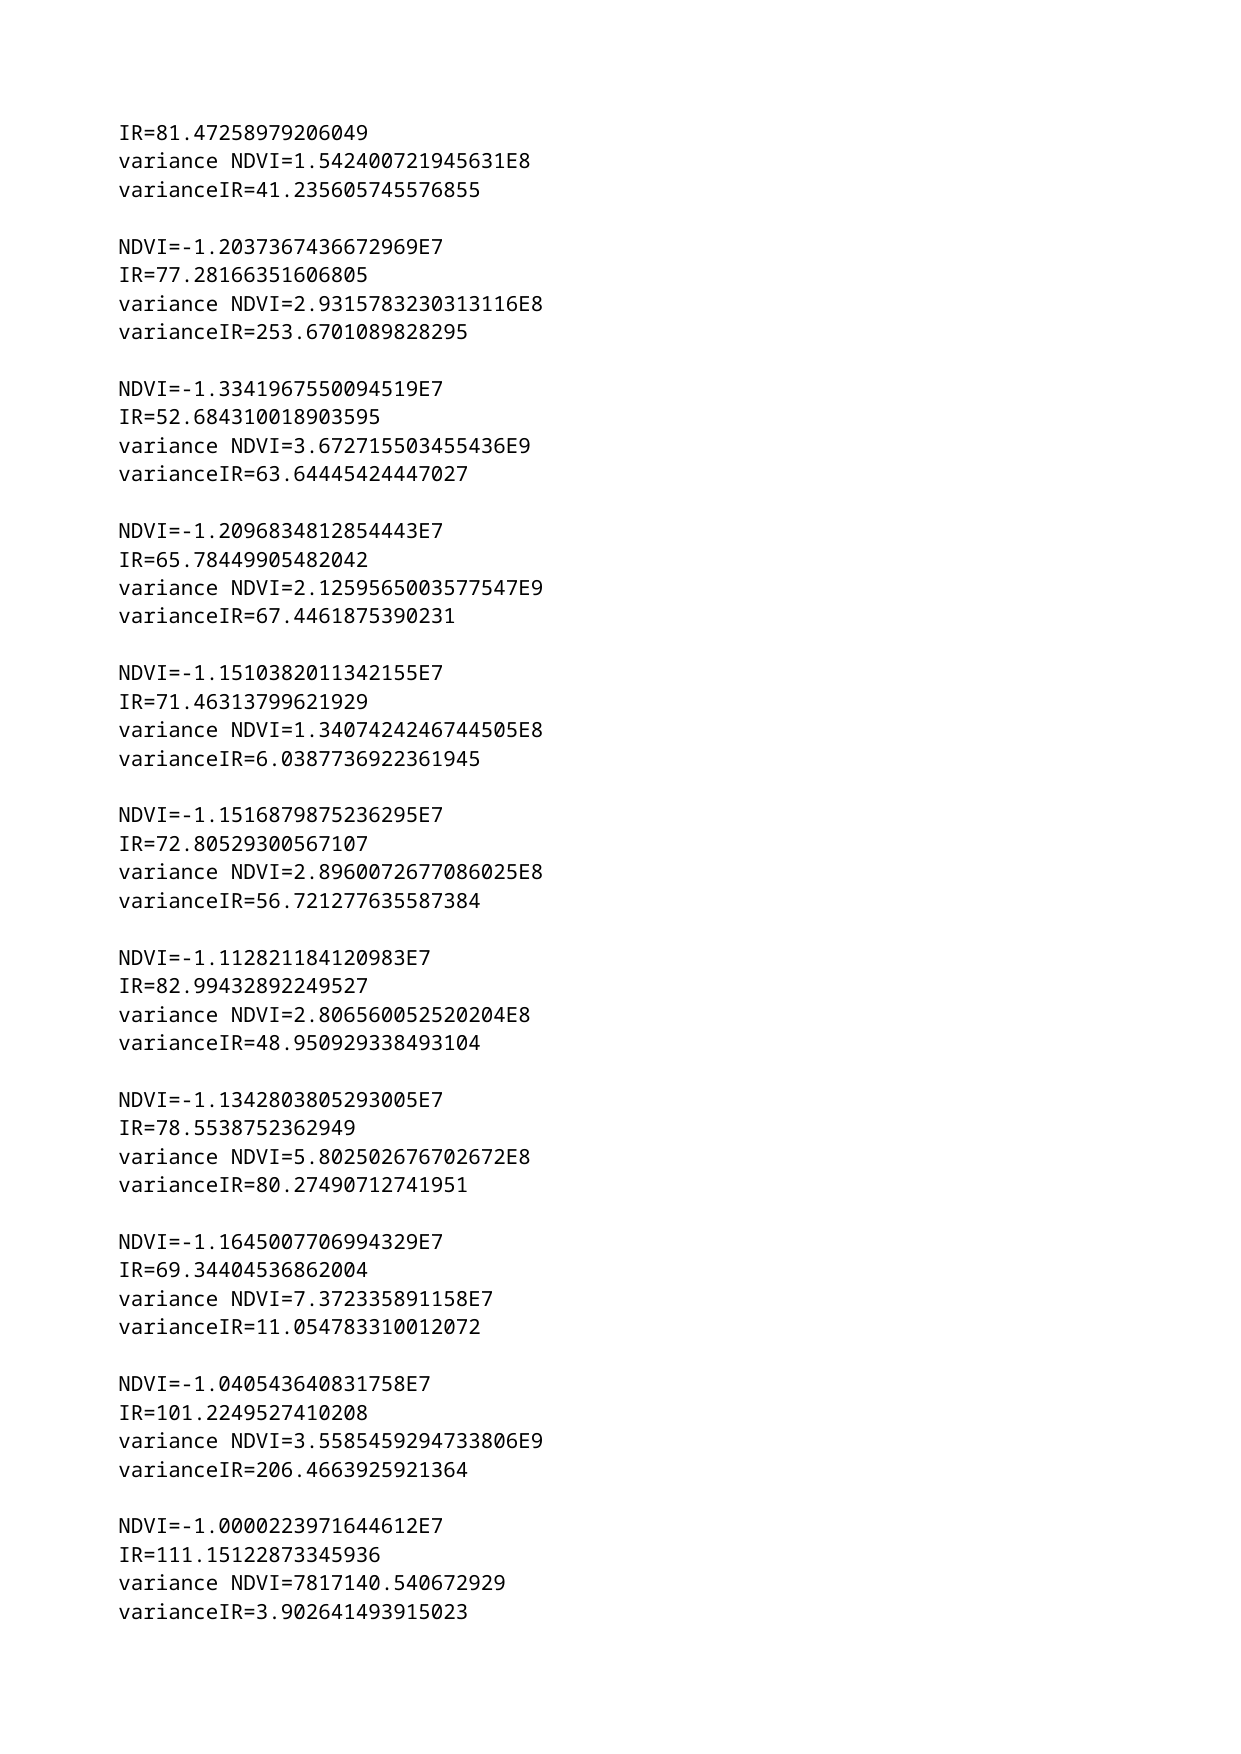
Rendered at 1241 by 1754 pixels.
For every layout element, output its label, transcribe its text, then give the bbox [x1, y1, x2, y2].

text IR=52.684310018903595 [118, 402, 1122, 431]
text NDVI=-1.1645007706994329E7 [118, 1227, 1122, 1256]
text IR=111.15122873345936 [118, 1540, 1122, 1568]
text variance NDVI=2.8960072677086025E8 [118, 857, 1122, 886]
text variance NDVI=3.5585459294733806E9 [118, 1426, 1122, 1455]
text variance NDVI=1.3407424246744505E8 [118, 715, 1122, 744]
text varianceIR=6.0387736922361945 [118, 744, 1122, 772]
text IR=77.28166351606805 [118, 260, 1122, 289]
text IR=82.99432892249527 [118, 971, 1122, 1000]
text varianceIR=253.6701089828295 [118, 317, 1122, 346]
text NDVI=-1.3341967550094519E7 [118, 374, 1122, 402]
text NDVI=-1.040543640831758E7 [118, 1369, 1122, 1398]
text IR=101.2249527410208 [118, 1398, 1122, 1426]
text IR=71.46313799621929 [118, 687, 1122, 715]
text NDVI=-1.1342803805293005E7 [118, 1085, 1122, 1113]
text NDVI=-1.112821184120983E7 [118, 943, 1122, 971]
text IR=78.5538752362949 [118, 1113, 1122, 1142]
text varianceIR=206.4663925921364 [118, 1455, 1122, 1483]
text variance NDVI=7.372335891158E7 [118, 1284, 1122, 1312]
text NDVI=-1.0000223971644612E7 [118, 1512, 1122, 1540]
text varianceIR=63.64445424447027 [118, 459, 1122, 488]
text IR=65.78449905482042 [118, 545, 1122, 573]
text varianceIR=41.235605745576855 [118, 175, 1122, 203]
text NDVI=-1.1516879875236295E7 [118, 801, 1122, 829]
text varianceIR=11.054783310012072 [118, 1312, 1122, 1341]
text varianceIR=80.27490712741951 [118, 1170, 1122, 1199]
text variance NDVI=2.9315783230313116E8 [118, 289, 1122, 317]
text IR=72.80529300567107 [118, 829, 1122, 857]
text IR=69.34404536862004 [118, 1256, 1122, 1284]
text variance NDVI=1.542400721945631E8 [118, 147, 1122, 175]
text varianceIR=3.902641493915023 [118, 1597, 1122, 1625]
text variance NDVI=3.672715503455436E9 [118, 431, 1122, 459]
text NDVI=-1.2096834812854443E7 [118, 516, 1122, 545]
text variance NDVI=2.1259565003577547E9 [118, 573, 1122, 602]
text variance NDVI=5.802502676702672E8 [118, 1142, 1122, 1170]
text variance NDVI=2.806560052520204E8 [118, 1000, 1122, 1028]
text varianceIR=67.4461875390231 [118, 602, 1122, 630]
text NDVI=-1.2037367436672969E7 [118, 232, 1122, 260]
text varianceIR=56.721277635587384 [118, 886, 1122, 914]
text variance NDVI=7817140.540672929 [118, 1568, 1122, 1597]
text IR=81.47258979206049 [118, 118, 1122, 147]
text varianceIR=48.950929338493104 [118, 1028, 1122, 1057]
text NDVI=-1.1510382011342155E7 [118, 658, 1122, 687]
